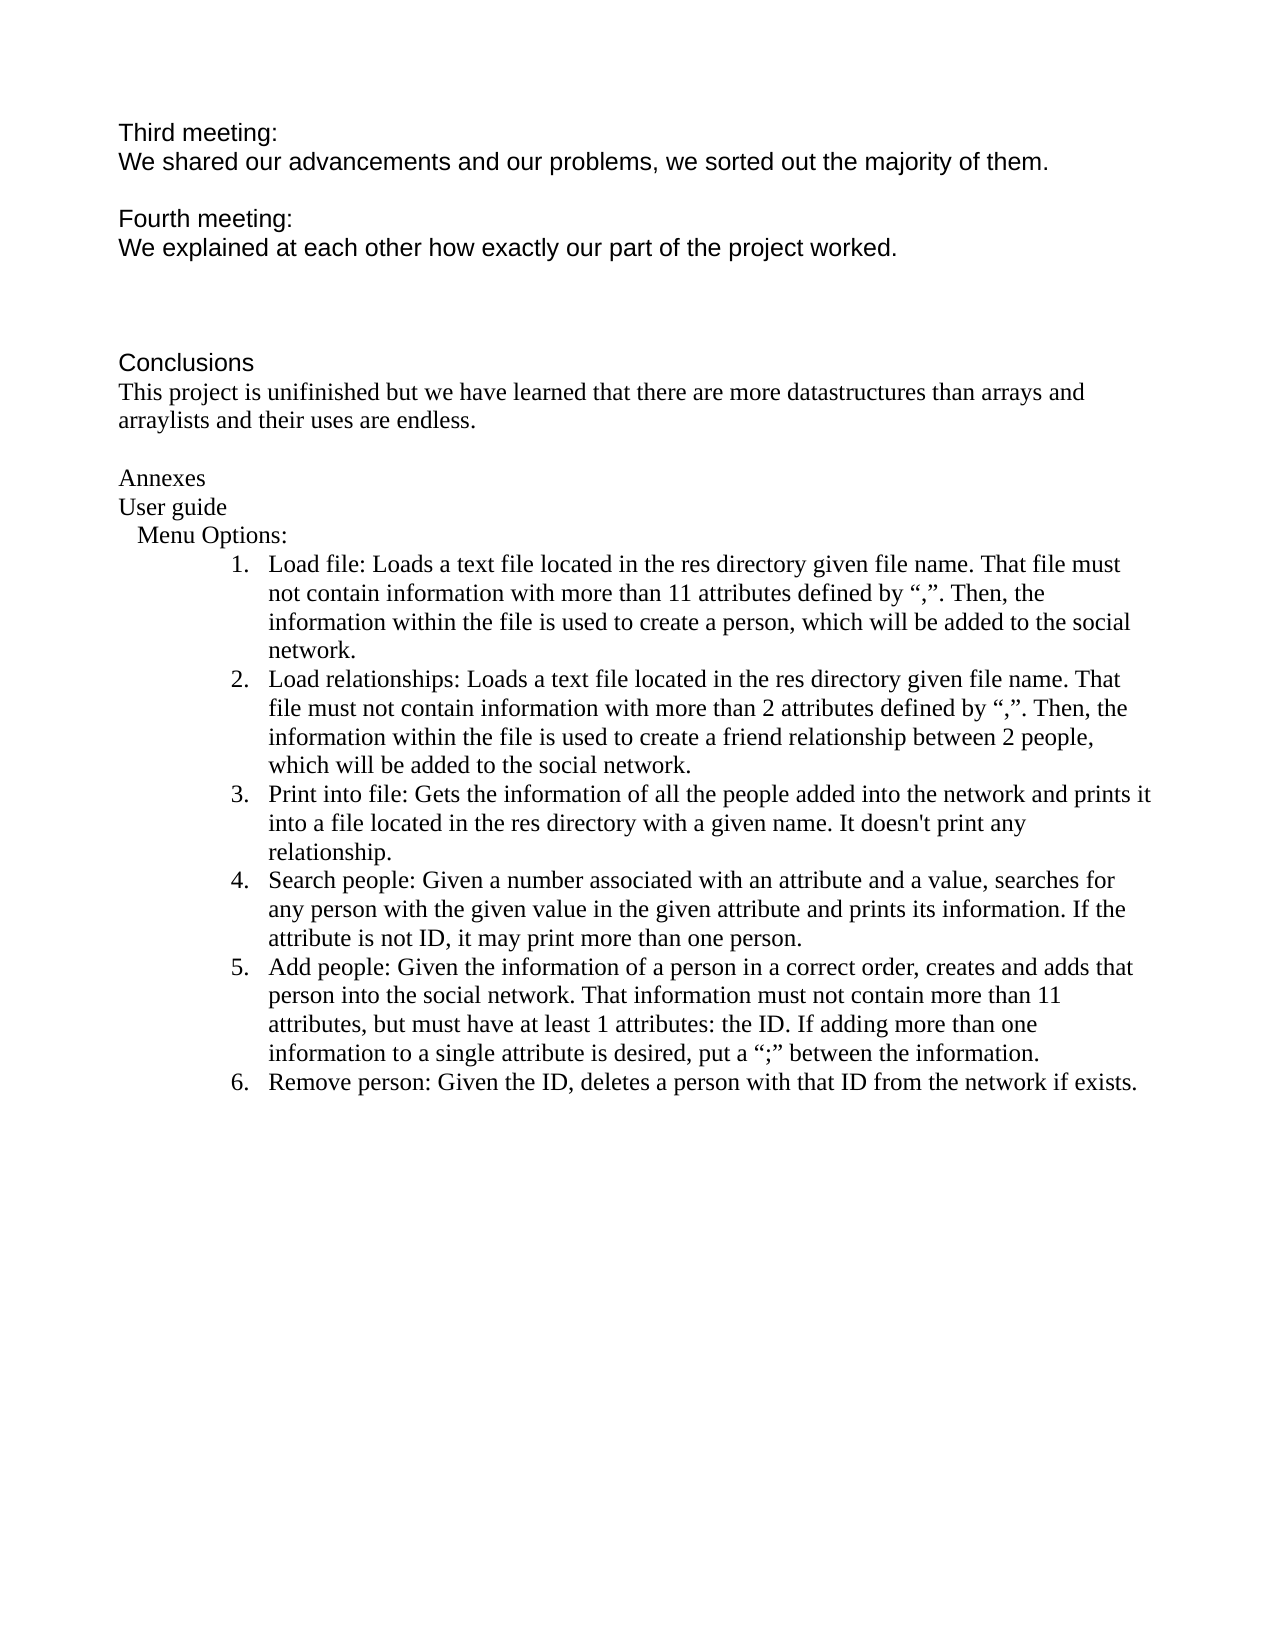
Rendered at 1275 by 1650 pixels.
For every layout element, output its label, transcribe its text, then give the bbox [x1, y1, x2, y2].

list Search people: Given a number associated with an attribute and a value, searches for any person with the given value in the given attribute and prints its information. If the attribute is not ID, it may print more than one person. [231, 866, 1157, 952]
text Fourth meeting: [118, 204, 1157, 233]
list Load file: Loads a text file located in the res directory given file name. That file must not contain information with more than 11 attributes defined by “,”. Then, the information within the file is used to create a person, which will be added to the social network. [231, 549, 1157, 664]
text User guide [118, 492, 1157, 521]
list Remove person: Given the ID, deletes a person with that ID from the network if exists. [231, 1067, 1157, 1096]
text Conclusions [118, 348, 1157, 377]
list Print into file: Gets the information of all the people added into the network and prints it into a file located in the res directory with a given name. It doesn't print any relationship. [231, 779, 1157, 866]
text Menu Options: [118, 521, 1157, 549]
list Load relationships: Loads a text file located in the res directory given file name. That file must not contain information with more than 2 attributes defined by “,”. Then, the information within the file is used to create a friend relationship between 2 people, which will be added to the social network. [231, 664, 1157, 779]
text Annexes [118, 463, 1157, 492]
text We explained at each other how exactly our part of the project worked. [118, 233, 1157, 262]
text Third meeting: [118, 118, 1157, 147]
list Add people: Given the information of a person in a correct order, creates and adds that person into the social network. That information must not contain more than 11 attributes, but must have at least 1 attributes: the ID. If adding more than one information to a single attribute is desired, put a “;” between the information. [231, 952, 1157, 1067]
text This project is unifinished but we have learned that there are more datastructures than arrays and arraylists and their uses are endless. [118, 377, 1157, 434]
text We shared our advancements and our problems, we sorted out the majority of them. [118, 147, 1157, 176]
